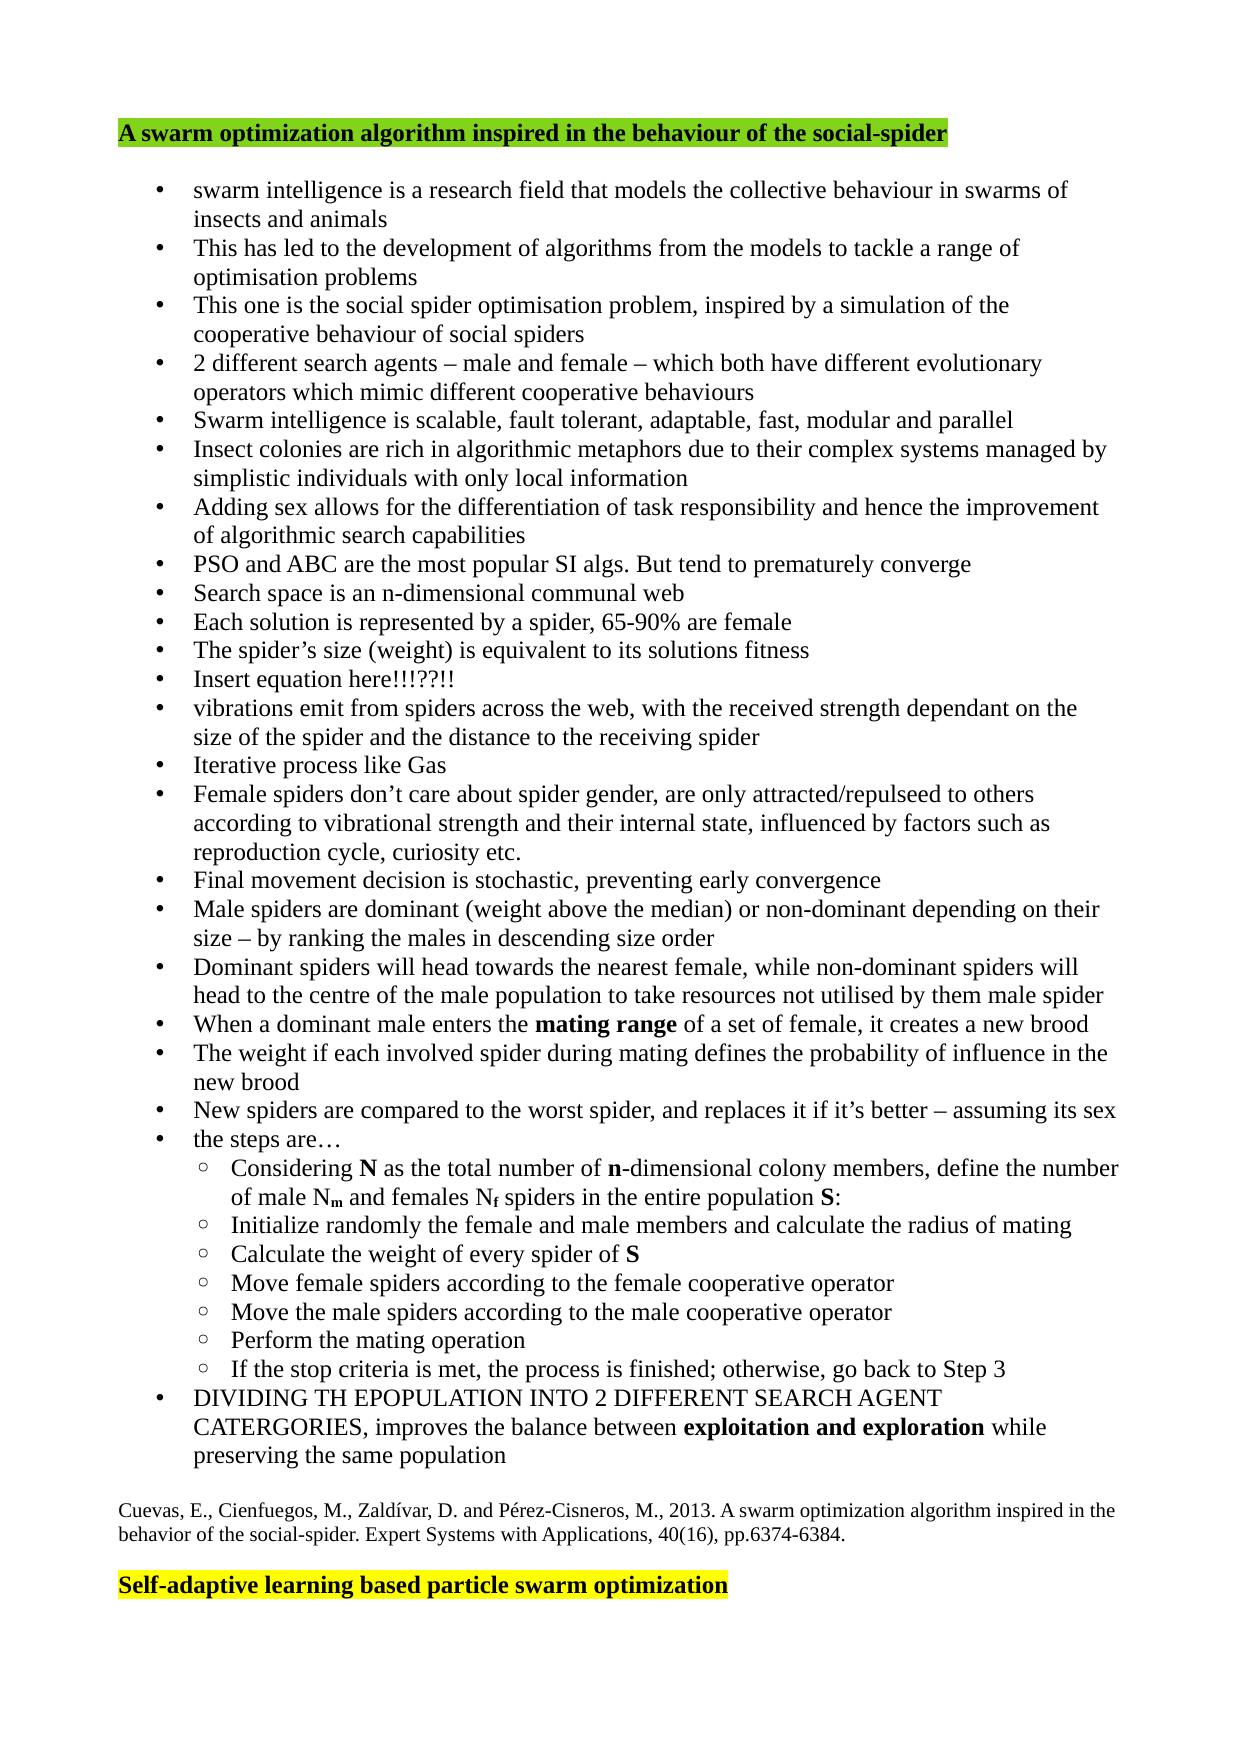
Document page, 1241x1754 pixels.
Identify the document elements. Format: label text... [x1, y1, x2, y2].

list vibrations emit from spiders across the web, with the received strength dependant on the size of the spider and the distance to the receiving spider [156, 693, 1122, 751]
list swarm intelligence is a research field that models the collective behaviour in swarms of insects and animals [156, 176, 1122, 233]
list Male spiders are dominant (weight above the median) or non-dominant depending on their size – by ranking the males in descending size order [156, 894, 1122, 952]
list Initialize randomly the female and male members and calculate the radius of mating [193, 1211, 1122, 1239]
text A swarm optimization algorithm inspired in the behaviour of the social-spider [118, 118, 1122, 147]
list the steps are… [156, 1124, 1122, 1153]
list The weight if each involved spider during mating defines the probability of influence in the new brood [156, 1038, 1122, 1096]
text Cuevas, E., Cienfuegos, M., Zaldívar, D. and Pérez-Cisneros, M., 2013. A swarm optimization algorithm inspired in the behavior of the social-spider. Expert Systems with Applications, 40(16), pp.6374-6384. [118, 1498, 1122, 1546]
list Move the male spiders according to the male cooperative operator [193, 1297, 1122, 1326]
text Self-adaptive learning based particle swarm optimization [118, 1570, 1122, 1599]
list Dominant spiders will head towards the nearest female, while non-dominant spiders will head to the centre of the male population to take resources not utilised by them male spider [156, 952, 1122, 1009]
list Adding sex allows for the differentiation of task responsibility and hence the improvement of algorithmic search capabilities [156, 492, 1122, 549]
list Calculate the weight of every spider of S [193, 1239, 1122, 1268]
list Insect colonies are rich in algorithmic metaphors due to their complex systems managed by simplistic individuals with only local information [156, 434, 1122, 492]
list Search space is an n-dimensional communal web [156, 578, 1122, 607]
list PSO and ABC are the most popular SI algs. But tend to prematurely converge [156, 549, 1122, 578]
list This one is the social spider optimisation problem, inspired by a simulation of the cooperative behaviour of social spiders [156, 291, 1122, 348]
list Final movement decision is stochastic, preventing early convergence [156, 866, 1122, 894]
list The spider’s size (weight) is equivalent to its solutions fitness [156, 636, 1122, 664]
list Iterative process like Gas [156, 751, 1122, 779]
list Each solution is represented by a spider, 65-90% are female [156, 607, 1122, 636]
list New spiders are compared to the worst spider, and replaces it if it’s better – assuming its sex [156, 1096, 1122, 1124]
list Insert equation here!!!??!! [156, 664, 1122, 693]
list DIVIDING TH EPOPULATION INTO 2 DIFFERENT SEARCH AGENT CATERGORIES, improves the balance between exploitation and exploration while preserving the same population [156, 1383, 1122, 1469]
list When a dominant male enters the mating range of a set of female, it creates a new brood [156, 1009, 1122, 1038]
list Move female spiders according to the female cooperative operator [193, 1268, 1122, 1297]
list If the stop criteria is met, the process is finished; otherwise, go back to Step 3 [193, 1354, 1122, 1383]
list 2 different search agents – male and female – which both have different evolutionary operators which mimic different cooperative behaviours [156, 348, 1122, 406]
list Perform the mating operation [193, 1326, 1122, 1354]
list Female spiders don’t care about spider gender, are only attracted/repulseed to others according to vibrational strength and their internal state, influenced by factors such as reproduction cycle, curiosity etc. [156, 779, 1122, 866]
list Swarm intelligence is scalable, fault tolerant, adaptable, fast, modular and parallel [156, 406, 1122, 434]
list Considering N as the total number of n-dimensional colony members, define the number of male Nm and females Nf spiders in the entire population S: [193, 1153, 1122, 1211]
list This has led to the development of algorithms from the models to tackle a range of optimisation problems [156, 233, 1122, 291]
